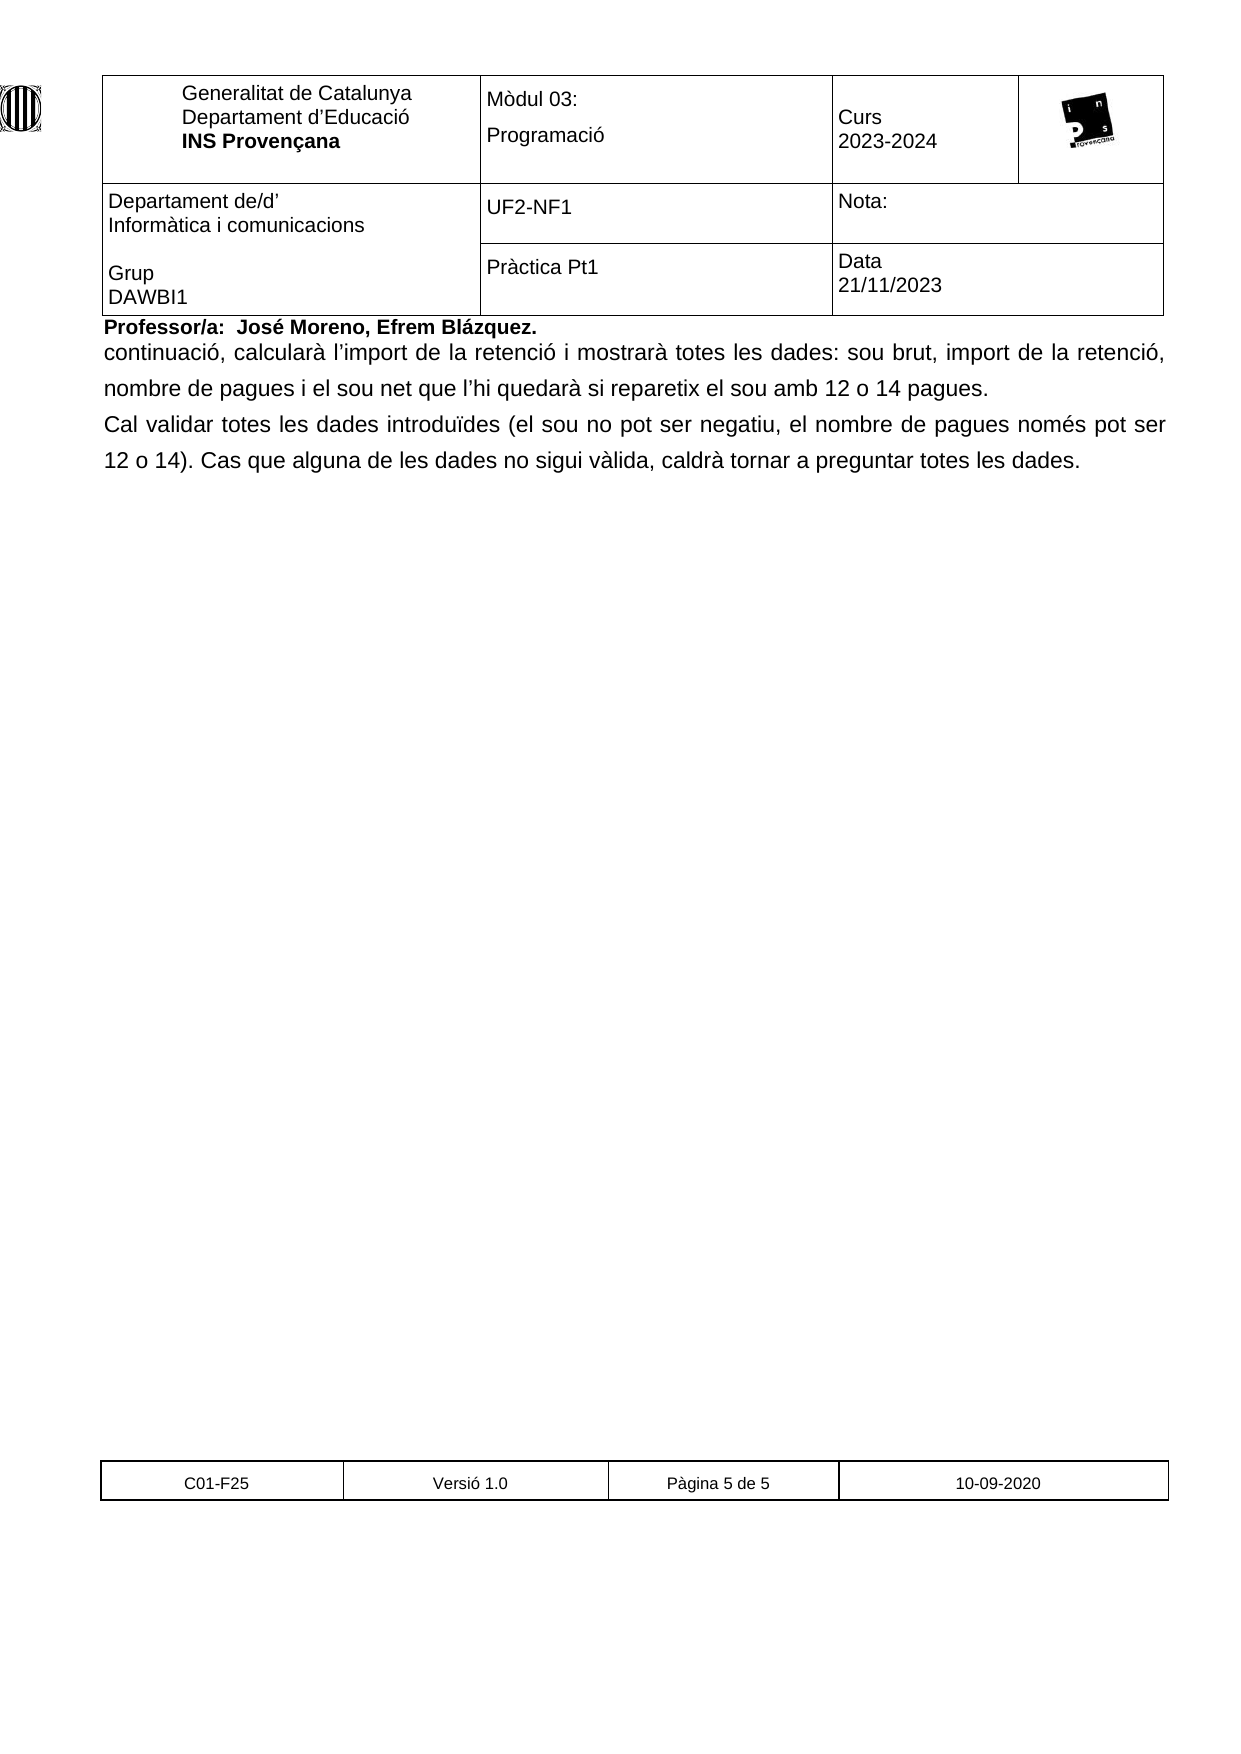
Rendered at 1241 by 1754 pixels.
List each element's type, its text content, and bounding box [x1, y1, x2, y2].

picture [1045, 92, 1130, 148]
text continuació, calcularà l’import de la retenció i mostrarà totes les dades: sou brut, import de la retenció, nombre de pagues i el sou net que l’hi quedarà si reparetix el sou amb 12 o 14 pagues. [103, 339, 1167, 401]
text Cal validar totes les dades introduïdes (el sou no pot ser negatiu, el nombre de pagues només pot ser 12 o 14). Cas que alguna de les dades no sigui vàlida, caldrà tornar a preguntar totes les dades. [103, 411, 1167, 473]
picture [0, 85, 42, 132]
